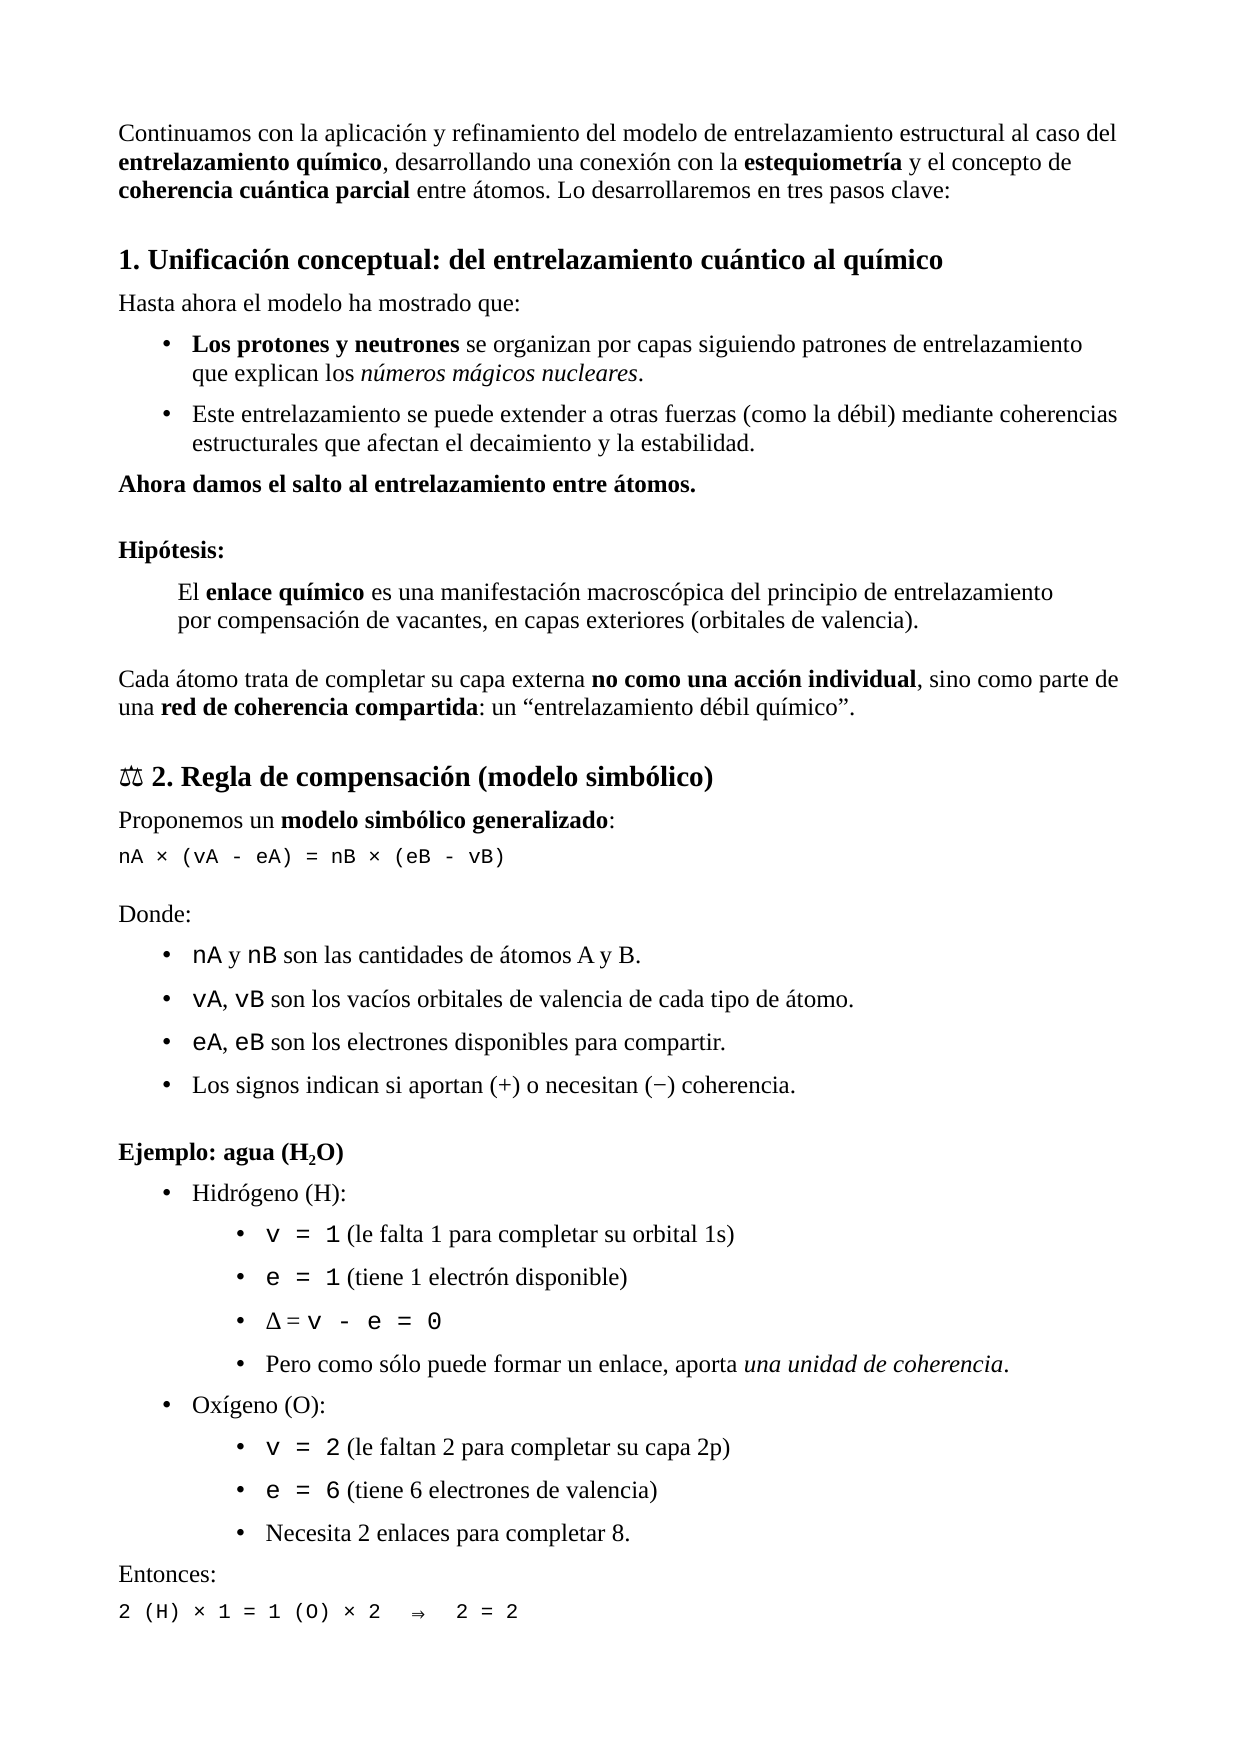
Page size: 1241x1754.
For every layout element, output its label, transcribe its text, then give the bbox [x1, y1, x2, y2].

list v = 1 (le falta 1 para completar su orbital 1s) [236, 1219, 1122, 1250]
text 2 (H) × 1 = 1 (O) × 2 ⇒ 2 = 2 [118, 1601, 1122, 1624]
list eA, eB son los electrones disponibles para compartir. [162, 1027, 1122, 1058]
text nA × (vA - eA) = nB × (eB - vB) [118, 846, 1122, 869]
list Los signos indican si aportan (+) o necesitan (−) coherencia. [162, 1070, 1122, 1099]
subtitle Ejemplo: agua (H₂O) [118, 1137, 1122, 1165]
text Hasta ahora el modelo ha mostrado que: [118, 288, 1122, 317]
text Entonces: [118, 1559, 1122, 1588]
list Necesita 2 enlaces para completar 8. [236, 1518, 1122, 1547]
list Δ = v - e = 0 [236, 1306, 1122, 1337]
text Ahora damos el salto al entrelazamiento entre átomos. [118, 469, 1122, 498]
list e = 1 (tiene 1 electrón disponible) [236, 1262, 1122, 1293]
list vA, vB son los vacíos orbitales de valencia de cada tipo de átomo. [162, 984, 1122, 1014]
subtitle 1. Unificación conceptual: del entrelazamiento cuántico al químico [118, 242, 1122, 275]
subtitle Hipótesis: [118, 535, 1122, 564]
text Cada átomo trata de completar su capa externa no como una acción individual, sino como parte de una red de coherencia compartida: un “entrelazamiento débil químico”. [118, 664, 1122, 721]
text Continuamos con la aplicación y refinamiento del modelo de entrelazamiento estructural al caso del entrelazamiento químico, desarrollando una conexión con la estequiometría y el concepto de coherencia cuántica parcial entre átomos. Lo desarrollaremos en tres pasos clave: [118, 118, 1122, 204]
list Los protones y neutrones se organizan por capas siguiendo patrones de entrelazamiento que explican los números mágicos nucleares. [162, 329, 1122, 387]
text Donde: [118, 899, 1122, 928]
list nA y nB son las cantidades de átomos A y B. [162, 940, 1122, 971]
list e = 6 (tiene 6 electrones de valencia) [236, 1475, 1122, 1506]
text Proponemos un modelo simbólico generalizado: [118, 805, 1122, 833]
subtitle ⚖️ 2. Regla de compensación (modelo simbólico) [118, 759, 1122, 792]
list Pero como sólo puede formar un enlace, aporta una unidad de coherencia. [236, 1349, 1122, 1378]
text El enlace químico es una manifestación macroscópica del principio de entrelazamiento por compensación de vacantes, en capas exteriores (orbitales de valencia). [177, 577, 1063, 634]
list Oxígeno (O): [162, 1390, 1122, 1419]
list Este entrelazamiento se puede extender a otras fuerzas (como la débil) mediante coherencias estructurales que afectan el decaimiento y la estabilidad. [162, 399, 1122, 457]
list v = 2 (le faltan 2 para completar su capa 2p) [236, 1432, 1122, 1462]
list Hidrógeno (H): [162, 1178, 1122, 1207]
